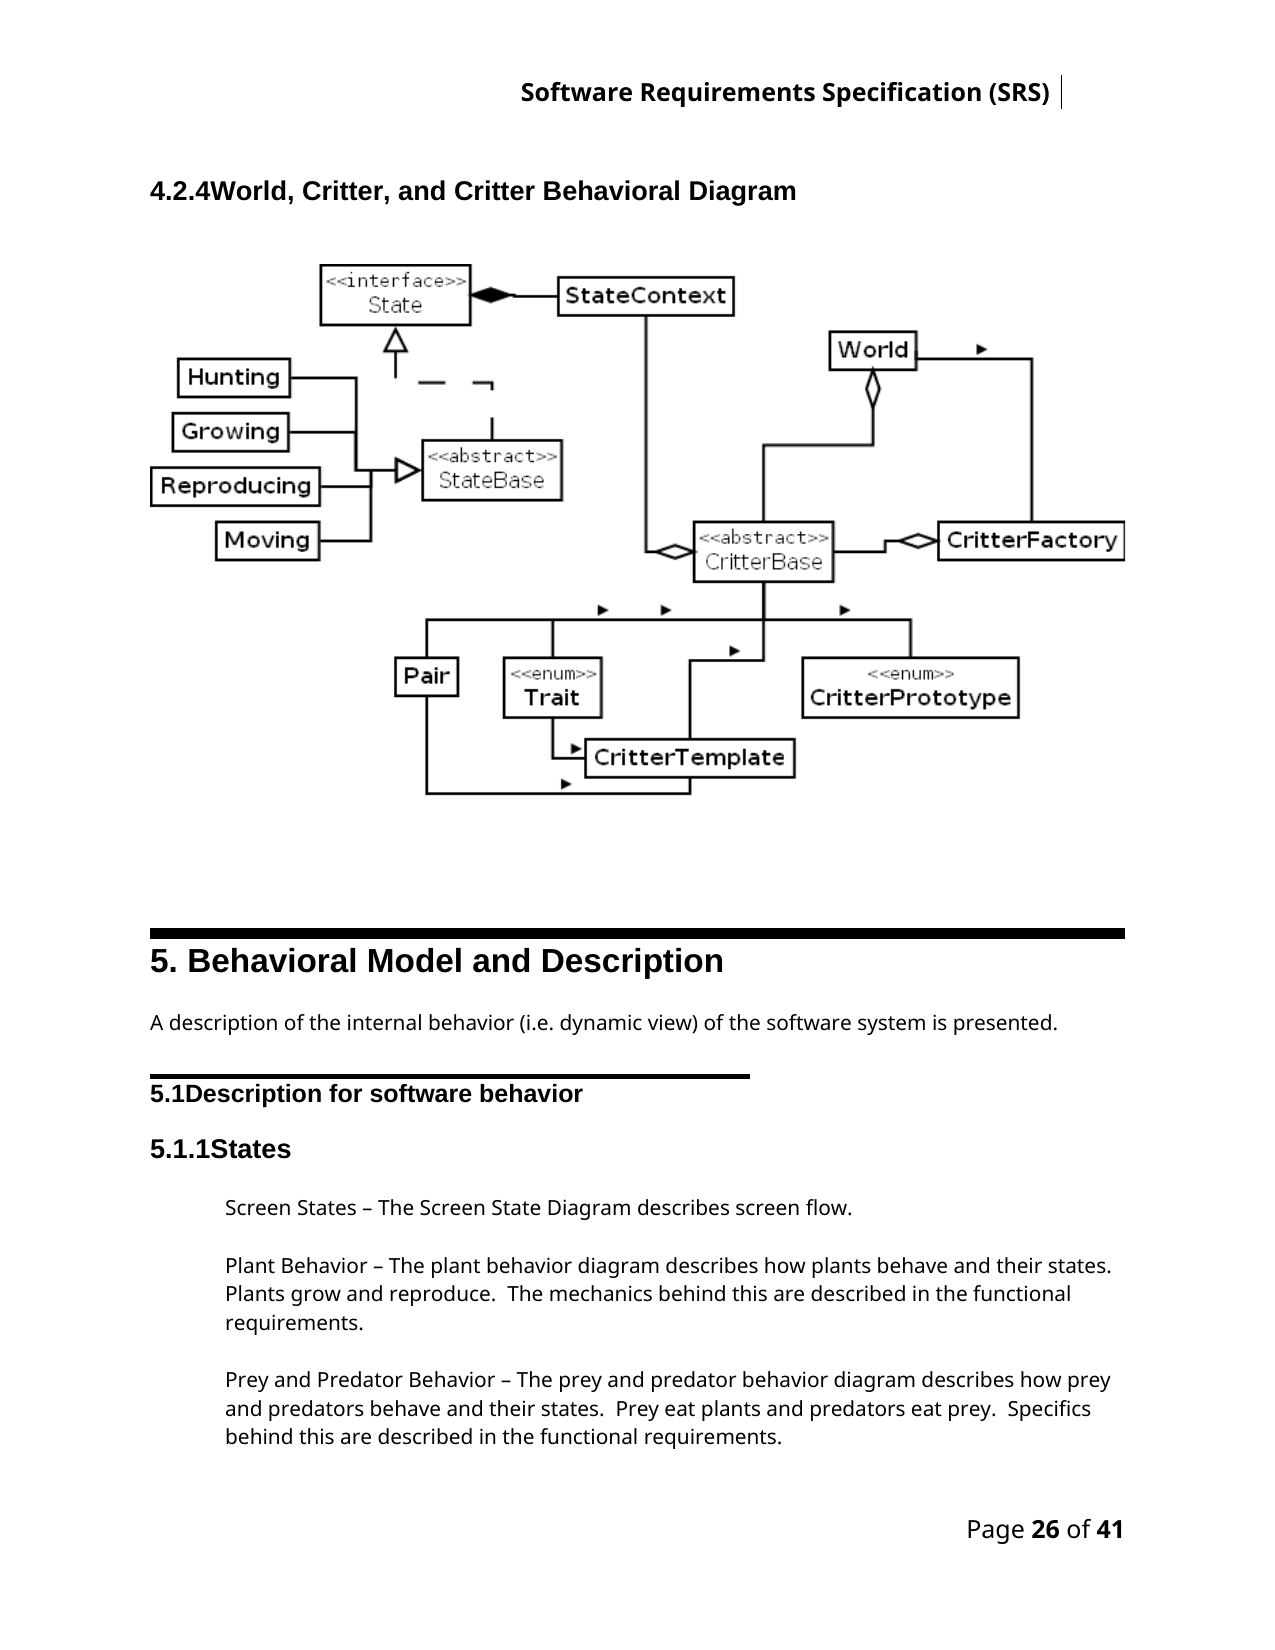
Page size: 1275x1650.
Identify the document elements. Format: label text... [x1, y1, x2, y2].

subtitle World, Critter, and Critter Behavioral Diagram [150, 175, 1125, 206]
subtitle Behavioral Model and Description [150, 939, 1125, 979]
text Screen States – The Screen State Diagram describes screen flow. [225, 1193, 1125, 1222]
subtitle Description for software behavior [150, 1079, 750, 1108]
subtitle States [150, 1133, 1125, 1164]
picture [150, 264, 1125, 821]
text A description of the internal behavior (i.e. dynamic view) of the software system is presented. [150, 1008, 1125, 1037]
text Prey and Predator Behavior – The prey and predator behavior diagram describes how prey and predators behave and their states. Prey eat plants and predators eat prey. Specifics behind this are described in the functional requirements. [225, 1366, 1125, 1451]
text Plant Behavior – The plant behavior diagram describes how plants behave and their states. Plants grow and reproduce. The mechanics behind this are described in the functional requirements. [225, 1251, 1125, 1336]
